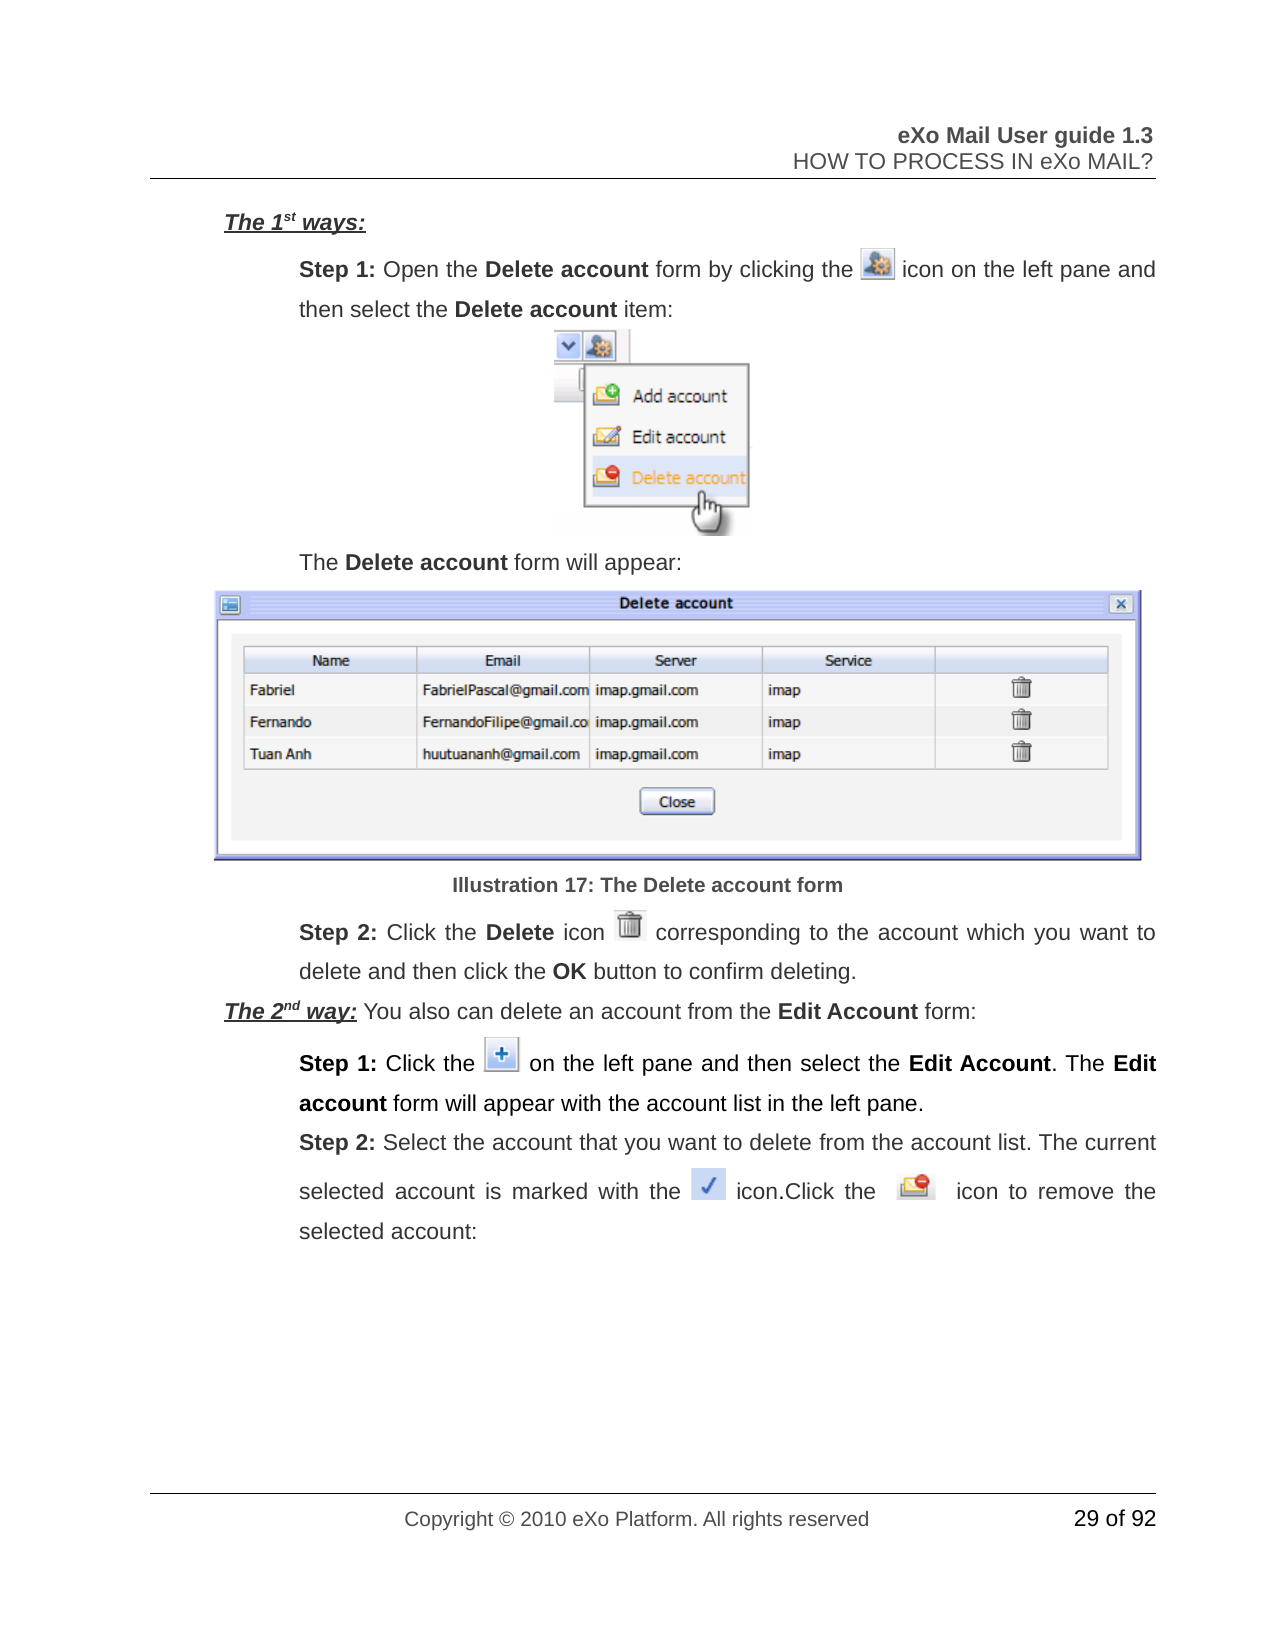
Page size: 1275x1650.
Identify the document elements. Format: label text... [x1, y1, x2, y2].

list Step 1: Open the Delete account form by clicking the icon on the left pane and then select the Delete account item: [261, 248, 1156, 322]
picture [613, 910, 647, 941]
text The 1st ways: [224, 208, 1156, 235]
text The 2nd way: You also can delete an account from the Edit Account form: [224, 998, 1156, 1024]
picture [691, 1168, 726, 1200]
picture [896, 1173, 936, 1200]
picture [860, 248, 896, 280]
picture [554, 329, 753, 536]
list Step 2: Click the Delete icon corresponding to the account which you want to delete and then click the OK button to confirm deleting. [261, 588, 1156, 984]
picture [213, 590, 1142, 862]
picture [483, 1037, 521, 1072]
list Illustration 17: The Delete account form [184, 609, 1111, 897]
list The Delete account form will appear: [261, 335, 1156, 575]
list Step 1: Click the on the left pane and then select the Edit Account. The Edit account form will appear with the account list in the left pane. [261, 1037, 1156, 1116]
list Step 2: Select the account that you want to delete from the account list. The current selected account is marked with the icon.Click the icon to remove the selected account: [261, 1129, 1156, 1244]
